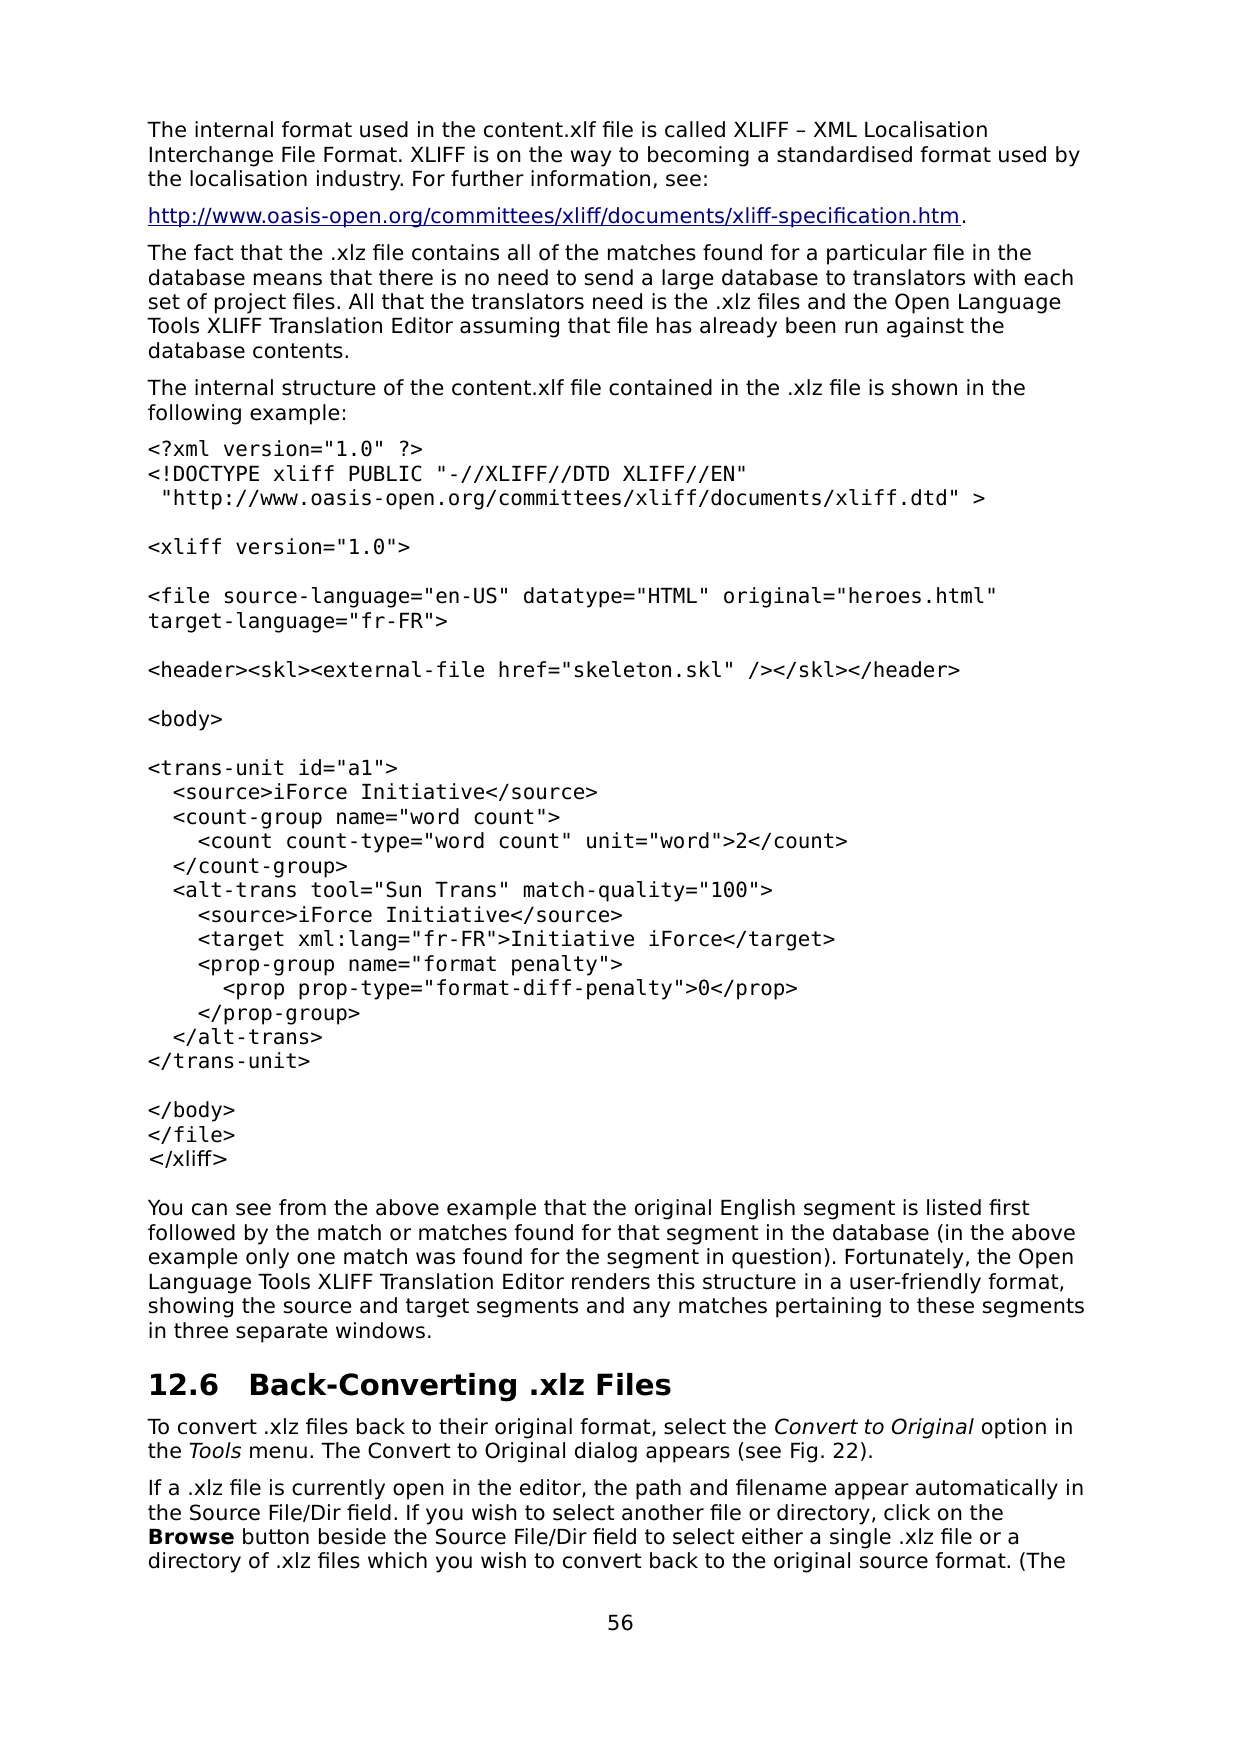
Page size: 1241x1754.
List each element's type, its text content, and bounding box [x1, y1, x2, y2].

text </trans-unit> [148, 1049, 1093, 1074]
text <target xml:lang="fr-FR">Initiative iForce</target> [148, 927, 1093, 951]
text <body> [148, 707, 1093, 731]
text <source>iForce Initiative</source> [148, 780, 1093, 804]
text <file source-language="en-US" datatype="HTML" original="heroes.html" [148, 584, 1093, 609]
text <!DOCTYPE xliff PUBLIC "-//XLIFF//DTD XLIFF//EN" [148, 462, 1093, 486]
text <count count-type="word count" unit="word">2</count> [148, 829, 1093, 853]
text </count-group> [148, 853, 1093, 878]
text <alt-trans tool="Sun Trans" match-quality="100"> [148, 878, 1093, 902]
text </xliff> [148, 1147, 1093, 1172]
text </body> [148, 1098, 1093, 1123]
text <prop-group name="format penalty"> [148, 951, 1093, 976]
text You can see from the above example that the original English segment is listed first followed by the match or matches found for that segment in the database (in the above example only one match was found for the segment in question). Fortunately, the Open Language Tools XLIFF Translation Editor renders this structure in a user-friendly format, showing the source and target segments and any matches pertaining to these segments in three separate windows. [148, 1196, 1093, 1343]
text http://www.oasis-open.org/committees/xliff/documents/xliff-specification.htm. [148, 204, 1093, 228]
text To convert .xlz files back to their original format, select the Convert to Original option in the Tools menu. The Convert to Original dialog appears (see Fig. 22). [148, 1414, 1093, 1463]
text </alt-trans> [148, 1025, 1093, 1049]
subtitle Back-Converting .xlz Files [148, 1368, 1093, 1402]
text "http://www.oasis-open.org/committees/xliff/documents/xliff.dtd" > [148, 486, 1093, 511]
text If a .xlz file is currently open in the editor, the path and filename appear automatically in the Source File/Dir field. If you wish to select another file or directory, click on the Browse button beside the Source File/Dir field to select either a single .xlz file or a directory of .xlz files which you wish to convert back to the original source format. (The [148, 1476, 1093, 1574]
text </prop-group> [148, 1000, 1093, 1025]
text <header><skl><external-file href="skeleton.skl" /></skl></header> [148, 658, 1093, 682]
text <source>iForce Initiative</source> [148, 902, 1093, 927]
text <?xml version="1.0" ?> [148, 437, 1093, 462]
text <count-group name="word count"> [148, 804, 1093, 829]
text target-language="fr-FR"> [148, 609, 1093, 633]
text <xliff version="1.0"> [148, 535, 1093, 560]
text The fact that the .xlz file contains all of the matches found for a particular file in the database means that there is no need to send a large database to translators with each set of project files. All that the translators need is the .xlz files and the Open Language Tools XLIFF Translation Editor assuming that file has already been run against the database contents. [148, 241, 1093, 363]
text <prop prop-type="format-diff-penalty">0</prop> [148, 976, 1093, 1000]
text The internal format used in the content.xlf file is called XLIFF – XML Localisation Interchange File Format. XLIFF is on the way to becoming a standardised format used by the localisation industry. For further information, see: [148, 118, 1093, 192]
text The internal structure of the content.xlf file contained in the .xlz file is shown in the following example: [148, 376, 1093, 425]
text </file> [148, 1123, 1093, 1147]
text <trans-unit id="a1"> [148, 756, 1093, 780]
